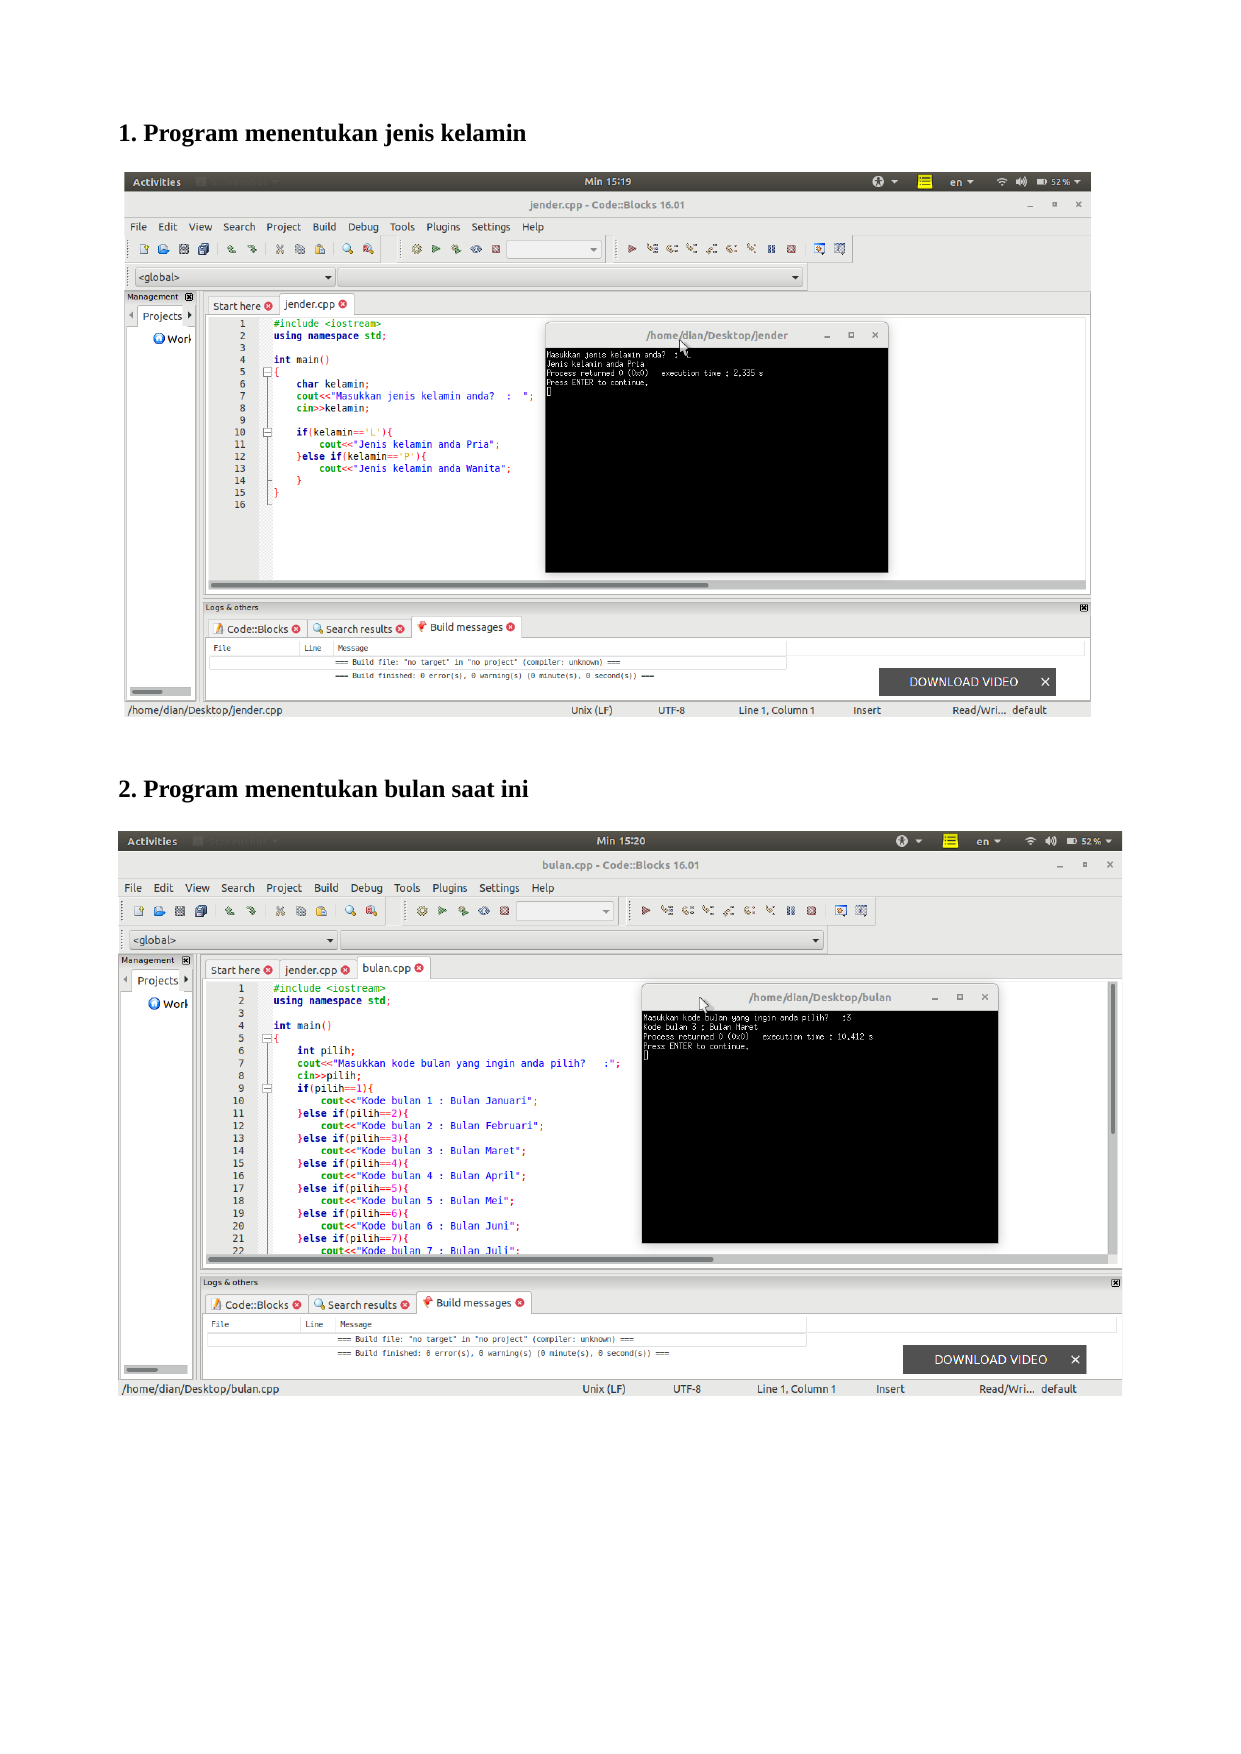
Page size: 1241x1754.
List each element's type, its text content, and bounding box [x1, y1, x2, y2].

text 2. Program menentukan bulan saat ini [118, 774, 1122, 802]
picture [124, 172, 1091, 717]
text 1. Program menentukan jenis kelamin [118, 118, 1122, 147]
picture [118, 831, 1123, 1396]
